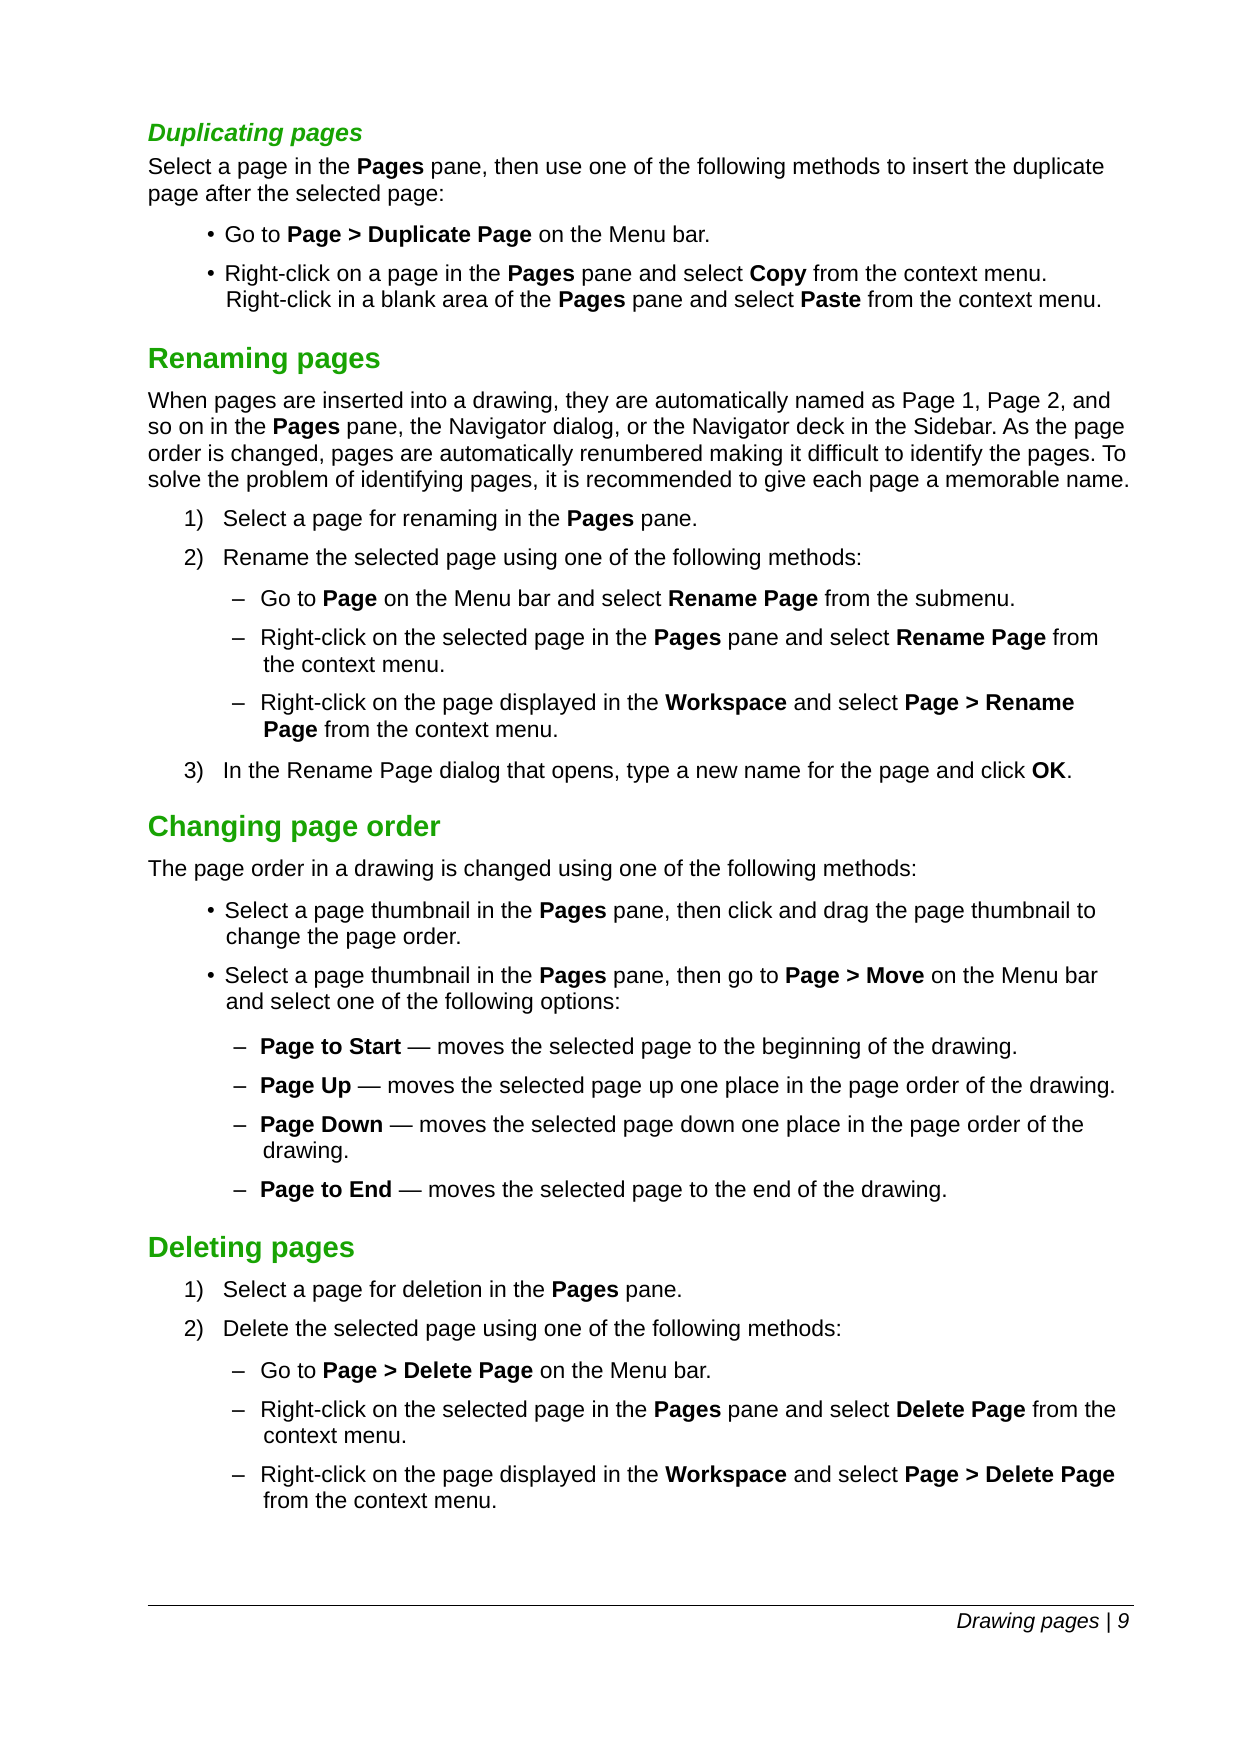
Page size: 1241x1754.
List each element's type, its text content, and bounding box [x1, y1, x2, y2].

list Select a page for renaming in the Pages pane. [204, 505, 1134, 531]
list Right-click on the page displayed in the Workspace and select Page > Rename Page from the context menu. [229, 686, 1134, 745]
text When pages are inserted into a drawing, they are automatically named as Page 1, Page 2, and so on in the Pages pane, the Navigator dialog, or the Navigator deck in the Sidebar. As the page order is changed, pages are automatically renumbered making it difficult to identify the pages. To solve the problem of identifying pages, it is recommended to give each page a memorable name. [148, 387, 1134, 492]
list Page to Start — moves the selected page to the beginning of the drawing. [230, 1030, 1134, 1059]
list Select a page thumbnail in the Pages pane, then go to Page > Move on the Menu bar and select one of the following options: [204, 959, 1134, 1017]
subtitle Deleting pages [148, 1230, 1134, 1264]
list In the Rename Page dialog that opens, type a new name for the page and click OK. [204, 757, 1134, 784]
text Select a page in the Pages pane, then use one of the following methods to insert the duplicate page after the selected page: [148, 153, 1134, 206]
subtitle Renaming pages [148, 341, 1134, 374]
subtitle Duplicating pages [148, 118, 1134, 147]
list Page Up — moves the selected page up one place in the page order of the drawing. [230, 1069, 1134, 1098]
list Go to Page > Duplicate Page on the Menu bar. [204, 218, 1134, 248]
text The page order in a drawing is changed using one of the following methods: [148, 855, 1134, 881]
list Select a page thumbnail in the Pages pane, then click and drag the page thumbnail to change the page order. [204, 894, 1134, 949]
list Delete the selected page using one of the following methods: [204, 1315, 1134, 1341]
list Rename the selected page using one of the following methods: [204, 543, 1134, 570]
subtitle Changing page order [148, 809, 1134, 842]
list Go to Page on the Menu bar and select Rename Page from the submenu. [229, 582, 1134, 612]
list Right-click on the page displayed in the Workspace and select Page > Delete Page from the context menu. [229, 1458, 1134, 1516]
list Right-click on a page in the Pages pane and select Copy from the context menu. Right‑click in a blank area of the Pages pane and select Paste from the context menu. [204, 257, 1134, 316]
list Right-click on the selected page in the Pages pane and select Rename Page from the context menu. [229, 621, 1134, 677]
list Page to End — moves the selected page to the end of the drawing. [230, 1173, 1134, 1205]
list Select a page for deletion in the Pages pane. [204, 1276, 1134, 1302]
list Page Down — moves the selected page down one place in the page order of the drawing. [230, 1108, 1134, 1163]
list Go to Page > Delete Page on the Menu bar. [229, 1354, 1134, 1383]
list Right-click on the selected page in the Pages pane and select Delete Page from the context menu. [229, 1393, 1134, 1448]
